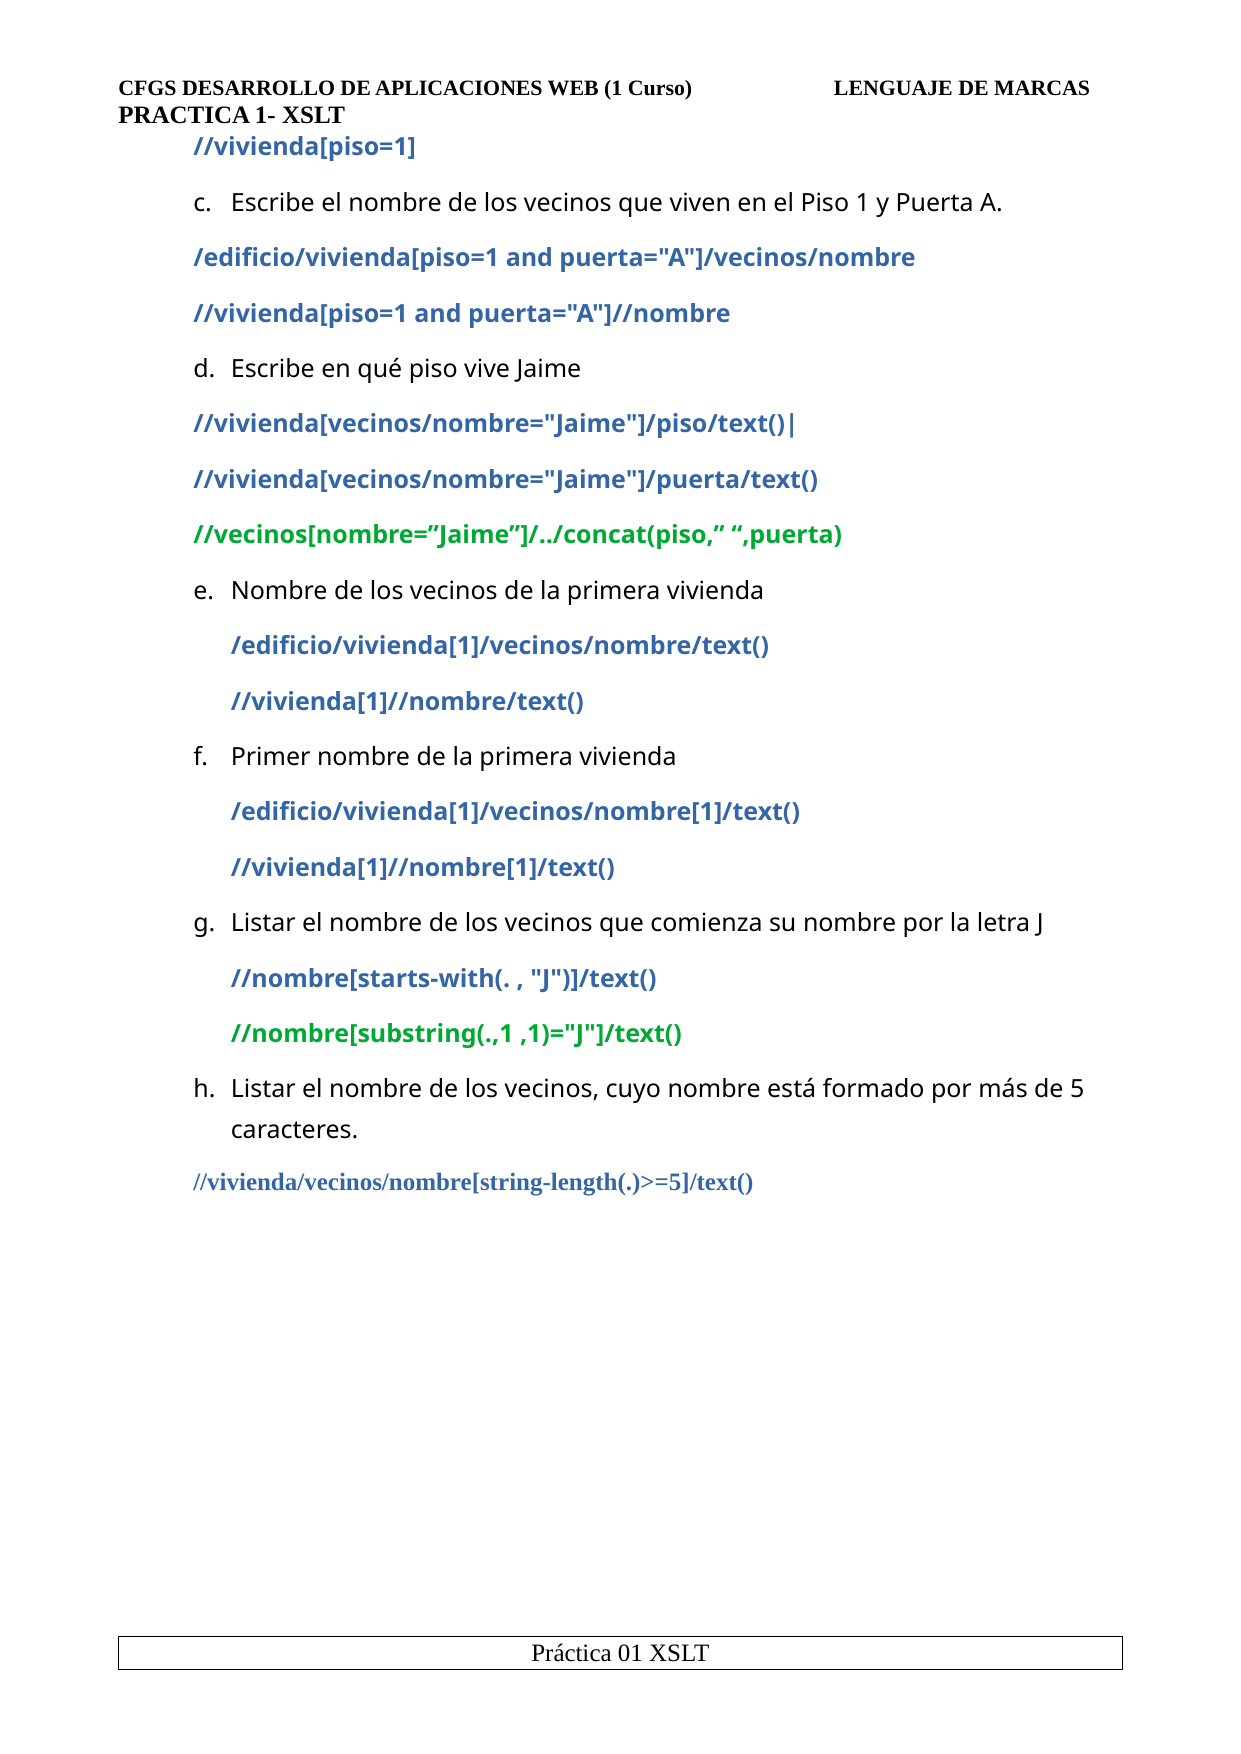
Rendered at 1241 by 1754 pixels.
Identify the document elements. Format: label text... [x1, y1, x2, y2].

list //vivienda[1]//nombre/text() [193, 683, 1122, 717]
list //nombre[starts-with(. , "J")]/text() [193, 960, 1122, 994]
text //vivienda[piso=1] [118, 129, 1122, 163]
list //vivienda[1]//nombre[1]/text() [193, 849, 1122, 883]
text //vivienda[vecinos/nombre="Jaime"]/puerta/text() [118, 461, 1122, 496]
text //vivienda/vecinos/nombre[string-length(.)>=5]/text() [118, 1167, 1122, 1196]
list Nombre de los vecinos de la primera vivienda [193, 572, 1122, 606]
list /edificio/vivienda[1]/vecinos/nombre[1]/text() [193, 794, 1122, 828]
list Listar el nombre de los vecinos que comienza su nombre por la letra J [193, 905, 1122, 939]
text //vivienda[vecinos/nombre="Jaime"]/piso/text()| [118, 406, 1122, 440]
list /edificio/vivienda[1]/vecinos/nombre/text() [193, 628, 1122, 662]
list Listar el nombre de los vecinos, cuyo nombre está formado por más de 5 caracteres. [193, 1071, 1122, 1146]
text //vivienda[piso=1 and puerta="A"]//nombre [118, 295, 1122, 329]
list Primer nombre de la primera vivienda [193, 738, 1122, 773]
list Escribe el nombre de los vecinos que viven en el Piso 1 y Puerta A. [193, 184, 1122, 218]
list Escribe en qué piso vive Jaime [193, 351, 1122, 385]
list //nombre[substring(.,1 ,1)="J"]/text() [193, 1016, 1122, 1050]
text /edificio/vivienda[piso=1 and puerta="A"]/vecinos/nombre [118, 240, 1122, 274]
text //vecinos[nombre=”Jaime”]/../concat(piso,” “,puerta) [118, 517, 1122, 551]
